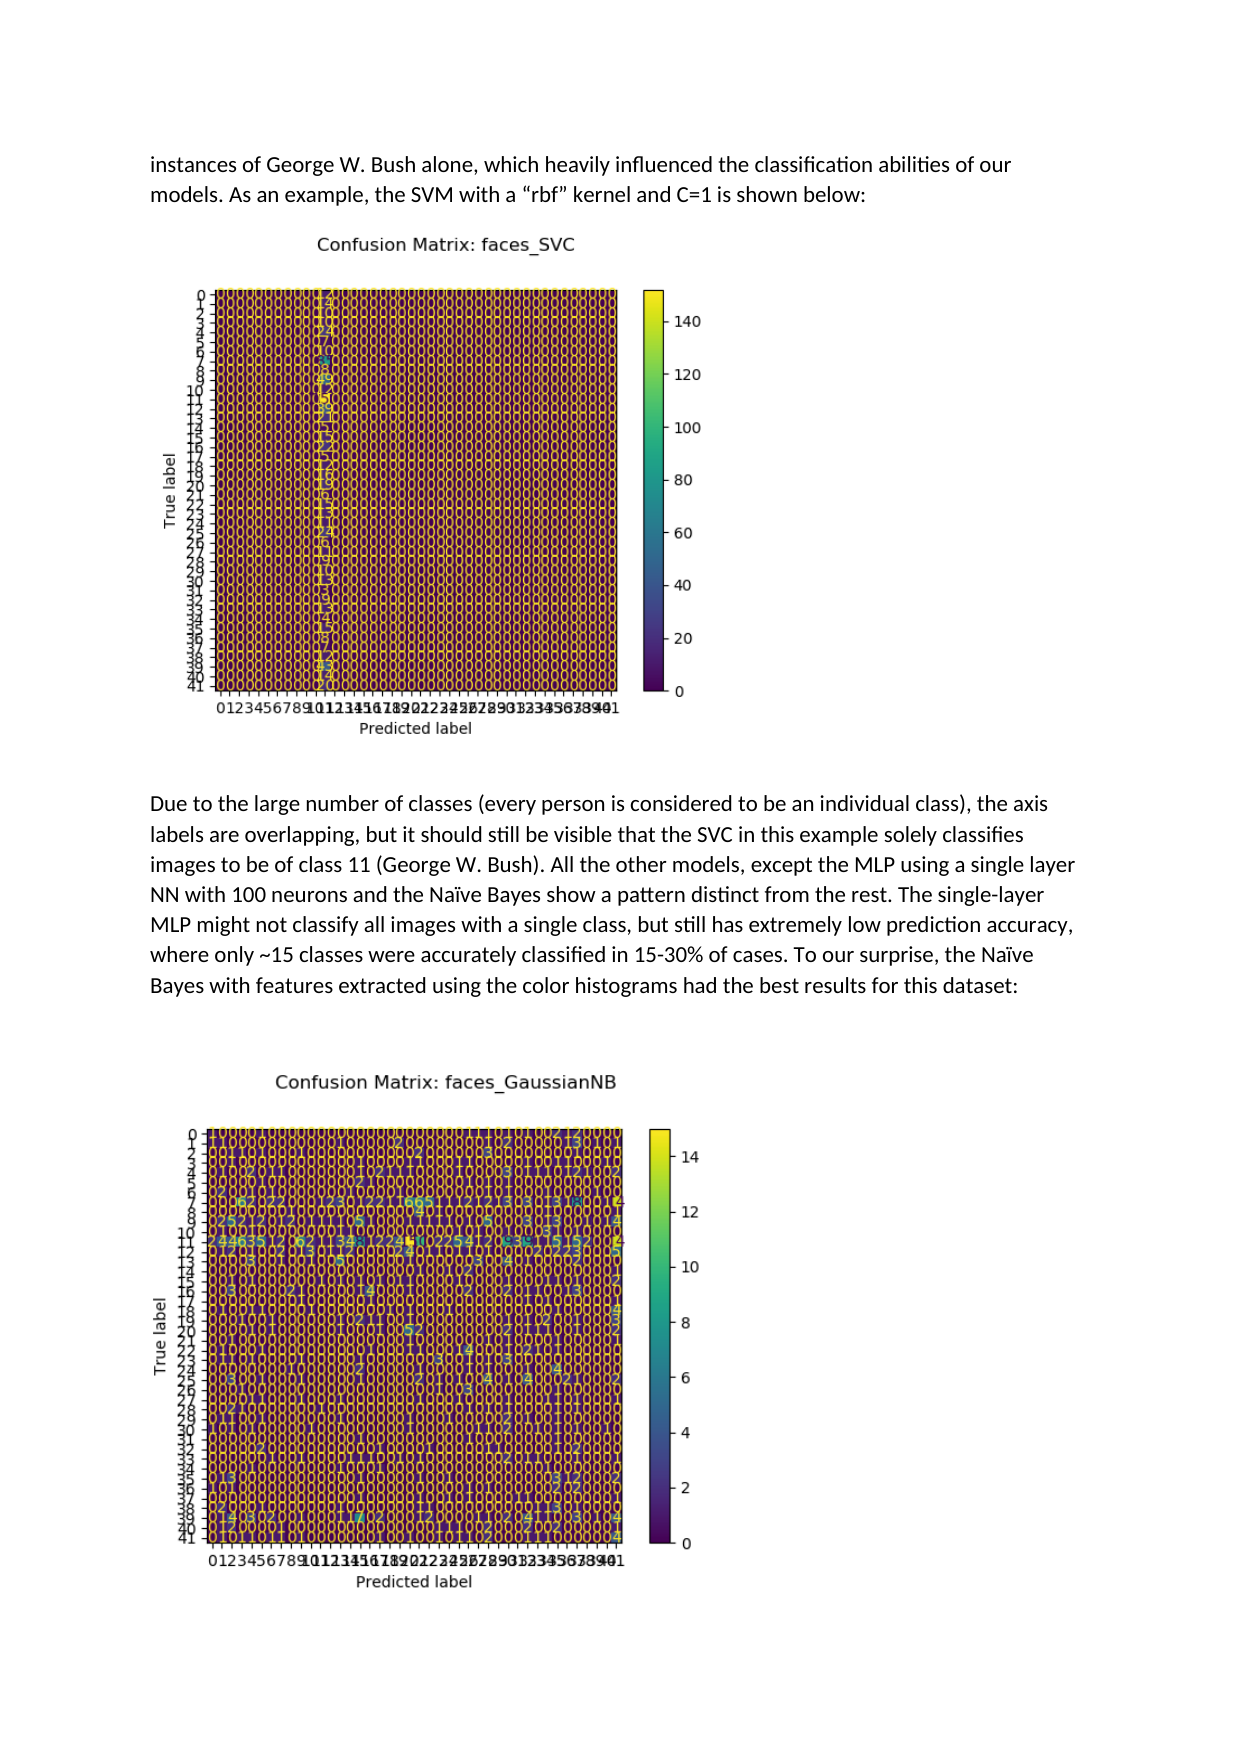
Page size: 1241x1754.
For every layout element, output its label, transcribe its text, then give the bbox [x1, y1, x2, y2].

picture [150, 228, 711, 748]
picture [150, 1064, 710, 1602]
text Due to the large number of classes (every person is considered to be an individual class), the axis labels are overlapping, but it should still be visible that the SVC in this example solely classifies images to be of class 11 (George W. Bush). All the other models, except the MLP using a single layer NN with 100 neurons and the Naïve Bayes show a pattern distinct from the rest. The single-layer MLP might not classify all images with a single class, but still has extremely low prediction accuracy, where only ~15 classes were accurately classified in 15-30% of cases. To our surprise, the Naïve Bayes with features extracted using the color histograms had the best results for this dataset: [150, 789, 1090, 999]
text instances of George W. Bush alone, which heavily influenced the classification abilities of our models. As an example, the SVM with a “rbf” kernel and C=1 is shown below: [150, 150, 1090, 208]
